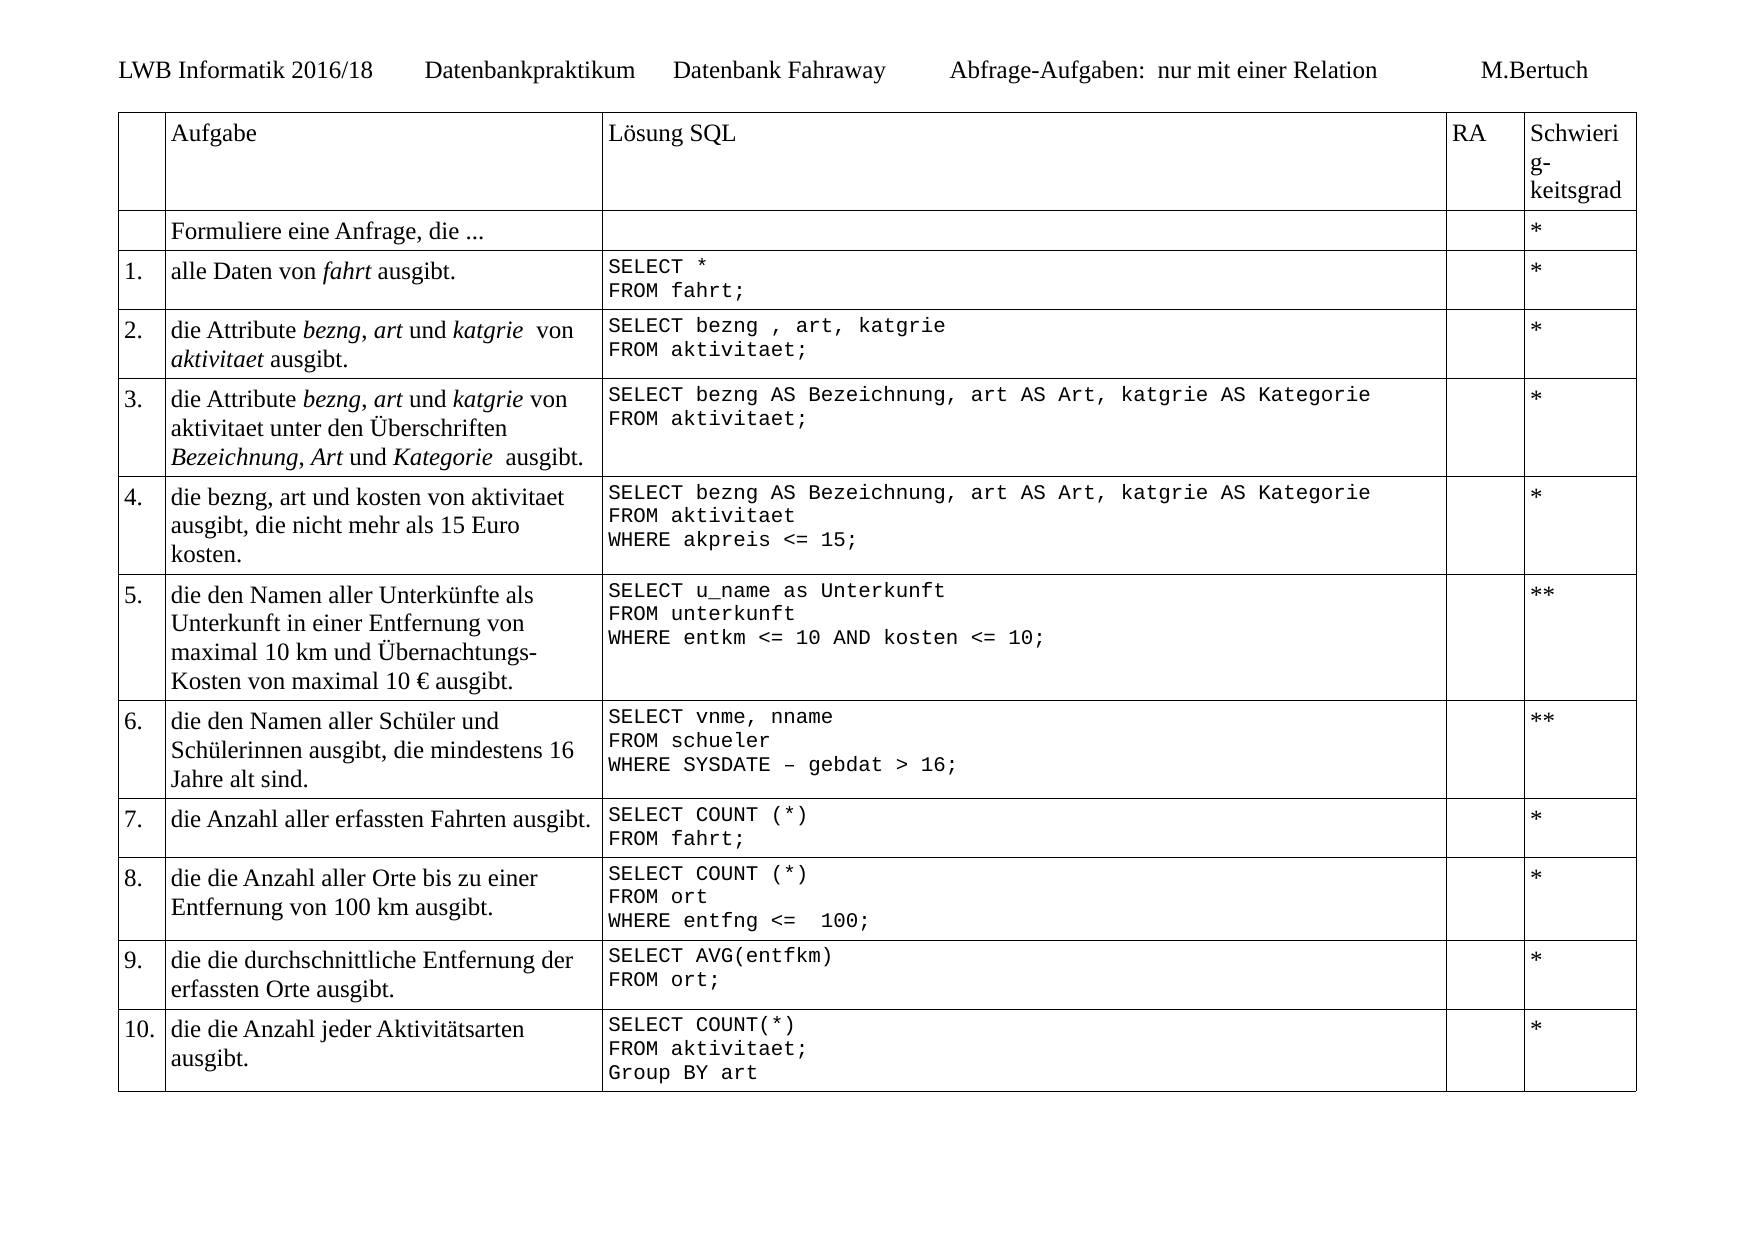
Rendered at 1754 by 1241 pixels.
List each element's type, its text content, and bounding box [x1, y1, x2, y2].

table_cell die die Anzahl aller Orte bis zu einer Entfernung von 100 km ausgibt. [166, 858, 602, 939]
table_cell [1447, 941, 1524, 1009]
table_cell * [1525, 251, 1636, 309]
table_cell * [1525, 1010, 1636, 1091]
table_cell [1447, 701, 1524, 798]
table_cell 1. [119, 251, 165, 309]
table_cell * [1525, 379, 1636, 476]
table_cell [1447, 379, 1524, 476]
table_cell die die Anzahl jeder Aktivitätsarten ausgibt. [166, 1010, 602, 1091]
table_cell [1447, 858, 1524, 939]
table_cell * [1525, 477, 1636, 574]
table_cell ** [1525, 575, 1636, 700]
text LWB Informatik 2016/18 Datenbankpraktikum Datenbank Fahraway Abfrage-Aufgaben: nur mit einer Relation M.Bertuch [118, 55, 1636, 83]
table_header [119, 113, 165, 210]
table_header Aufgabe [166, 113, 602, 210]
table_cell 8. [119, 858, 165, 939]
table_cell [1447, 575, 1524, 700]
table_cell die Attribute bezng, art und katgrie von aktivitaet ausgibt. [166, 310, 602, 378]
table_cell die den Namen aller Schüler und Schülerinnen ausgibt, die mindestens 16 Jahre alt sind. [166, 701, 602, 798]
table_cell SELECT COUNT (*) FROM fahrt; [603, 799, 1446, 857]
table_cell die den Namen aller Unterkünfte als Unterkunft in einer Entfernung von maximal 10 km und Übernachtungs-Kosten von maximal 10 € ausgibt. [166, 575, 602, 700]
table_cell SELECT u_name as Unterkunft FROM unterkunft WHERE entkm <= 10 AND kosten <= 10; [603, 575, 1446, 700]
table_cell SELECT * FROM fahrt; [603, 251, 1446, 309]
table_header RA [1447, 113, 1524, 210]
table_cell ** [1525, 701, 1636, 798]
table_cell SELECT bezng AS Bezeichnung, art AS Art, katgrie AS Kategorie FROM aktivitaet; [603, 379, 1446, 476]
table_cell [1447, 211, 1524, 250]
table_cell SELECT bezng AS Bezeichnung, art AS Art, katgrie AS Kategorie FROM aktivitaet WHERE akpreis <= 15; [603, 477, 1446, 574]
table_cell [119, 211, 165, 250]
table_cell 10. [119, 1010, 165, 1091]
table_cell * [1525, 941, 1636, 1009]
table_cell [1447, 1010, 1524, 1091]
table_cell [1447, 310, 1524, 378]
table_header Lösung SQL [603, 113, 1446, 210]
table_cell 7. [119, 799, 165, 857]
table_cell Formuliere eine Anfrage, die ... [166, 211, 602, 250]
table_cell die Attribute bezng, art und katgrie von aktivitaet unter den Überschriften Bezeichnung, Art und Kategorie ausgibt. [166, 379, 602, 476]
table_cell * [1525, 858, 1636, 939]
table_cell 4. [119, 477, 165, 574]
table_cell 5. [119, 575, 165, 700]
table_cell [1447, 477, 1524, 574]
table_cell SELECT AVG(entfkm) FROM ort; [603, 941, 1446, 1009]
table_cell * [1525, 799, 1636, 857]
table_cell die Anzahl aller erfassten Fahrten ausgibt. [166, 799, 602, 857]
table_cell SELECT bezng , art, katgrie FROM aktivitaet; [603, 310, 1446, 378]
table_cell [1447, 799, 1524, 857]
table_cell SELECT vnme, nname FROM schueler WHERE SYSDATE – gebdat > 16; [603, 701, 1446, 798]
table_cell * [1525, 211, 1636, 250]
table_cell die die durchschnittliche Entfernung der erfassten Orte ausgibt. [166, 941, 602, 1009]
table_cell 6. [119, 701, 165, 798]
table_header Schwierig-keitsgrad [1525, 113, 1636, 210]
table_cell [1447, 251, 1524, 309]
table_cell SELECT COUNT(*) FROM aktivitaet; Group BY art [603, 1010, 1446, 1091]
table_cell alle Daten von fahrt ausgibt. [166, 251, 602, 309]
table_cell [603, 211, 1446, 250]
table_cell SELECT COUNT (*) FROM ort WHERE entfng <= 100; [603, 858, 1446, 939]
table_cell * [1525, 310, 1636, 378]
table_cell 3. [119, 379, 165, 476]
table_cell die bezng, art und kosten von aktivitaet ausgibt, die nicht mehr als 15 Euro kosten. [166, 477, 602, 574]
table_cell 2. [119, 310, 165, 378]
table_cell 9. [119, 941, 165, 1009]
